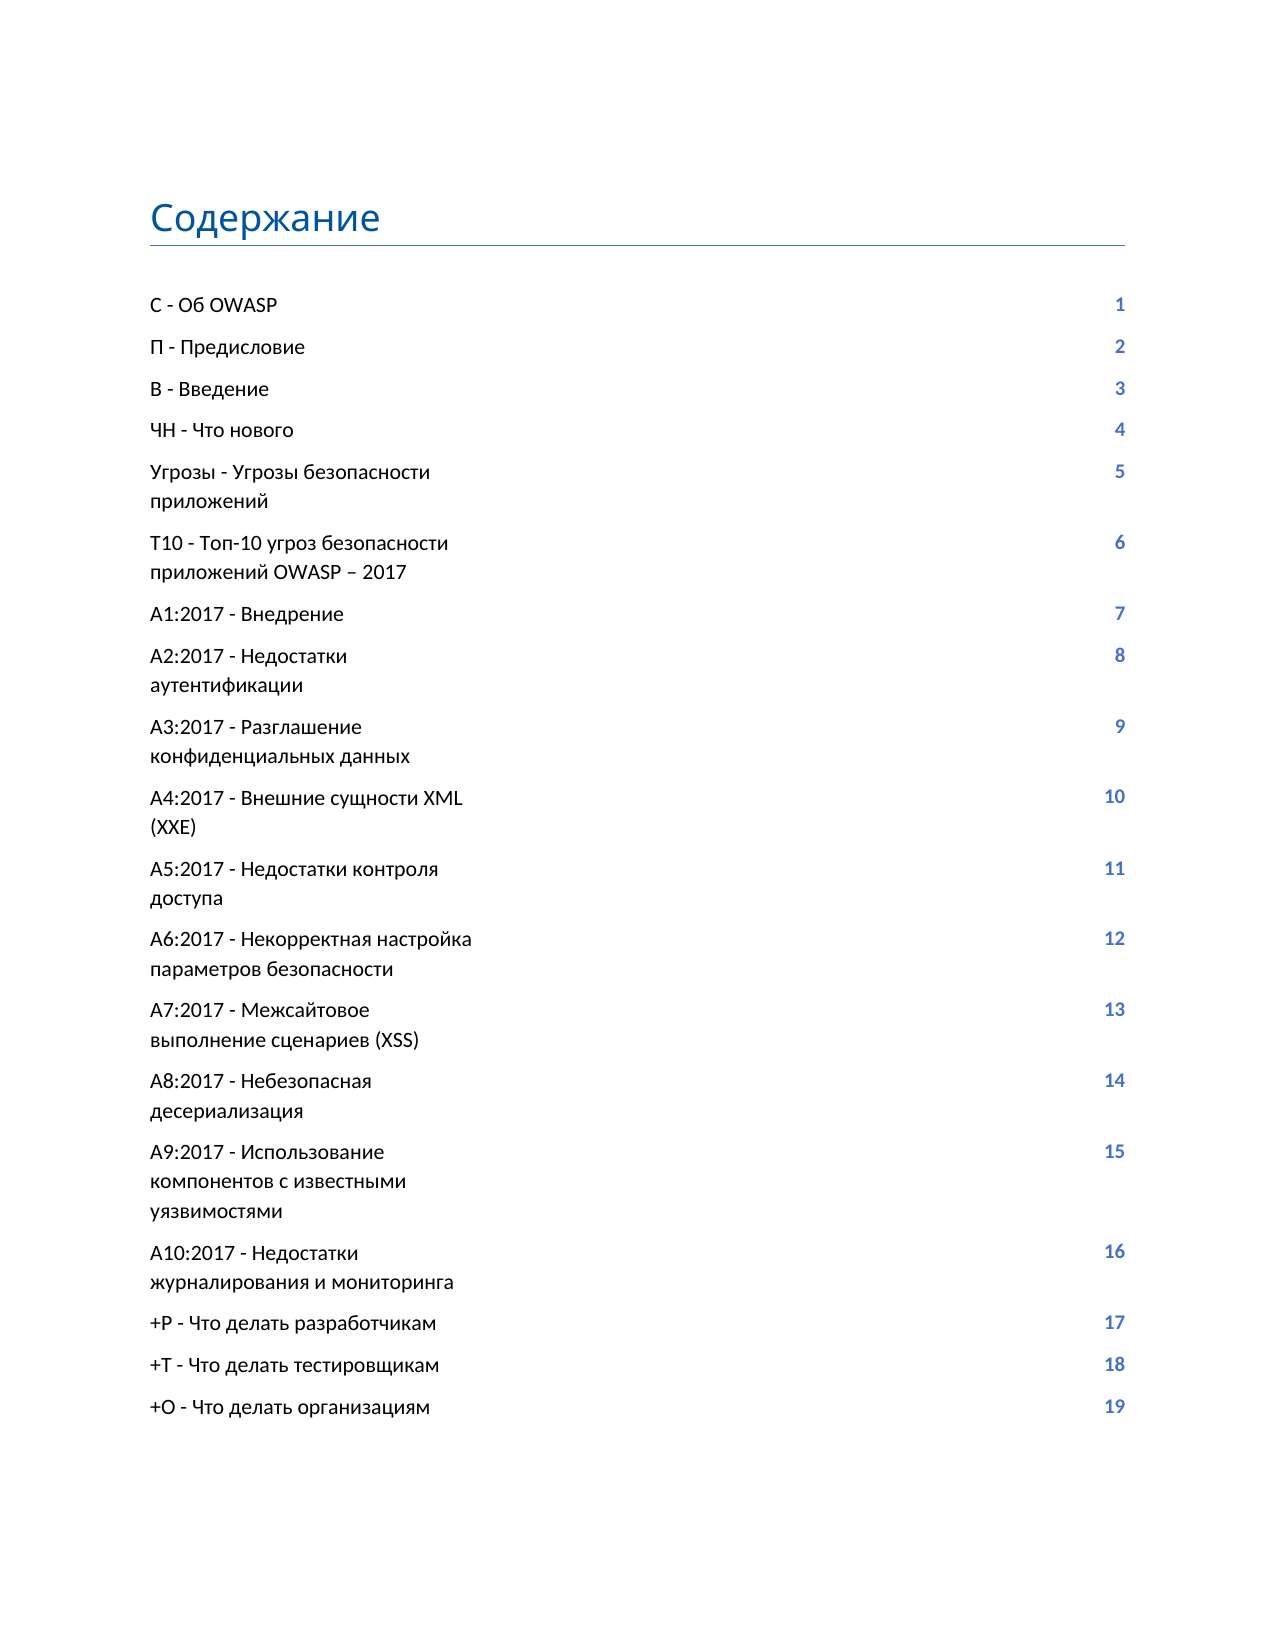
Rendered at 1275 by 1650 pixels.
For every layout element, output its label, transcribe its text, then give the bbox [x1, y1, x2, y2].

table_cell A4:2017 - Внешние сущности XML (XXE) [150, 784, 475, 855]
table_cell [475, 292, 800, 333]
table_cell 18 [800, 1351, 1125, 1393]
table_cell +Р - Что делать разработчикам [150, 1310, 475, 1351]
table_cell +Т - Что делать тестировщикам [150, 1351, 475, 1393]
table_cell A10:2017 - Недостатки журналирования и мониторинга [150, 1239, 475, 1309]
table_cell 4 [800, 417, 1125, 458]
table_cell 11 [800, 855, 1125, 926]
table_cell [475, 1351, 800, 1393]
table_cell С - Об OWASP [150, 292, 475, 333]
table_cell 16 [800, 1239, 1125, 1309]
table_cell A6:2017 - Некорректная настройка параметров безопасности [150, 926, 475, 997]
table_cell 14 [800, 1068, 1125, 1138]
table_cell [475, 1068, 800, 1138]
table_cell 2 [800, 333, 1125, 375]
table_cell 15 [800, 1139, 1125, 1239]
table_cell [475, 997, 800, 1067]
table_cell 8 [800, 642, 1125, 713]
table_cell 12 [800, 926, 1125, 997]
table_cell Т10 - Топ-10 угроз безопасности приложений OWASP – 2017 [150, 529, 475, 600]
table_cell ЧН - Что нового [150, 417, 475, 458]
table_cell [475, 926, 800, 997]
table_cell [475, 713, 800, 784]
table_cell A7:2017 - Межсайтовое выполнение сценариев (XSS) [150, 997, 475, 1067]
table_cell A1:2017 - Внедрение [150, 600, 475, 642]
table_cell [475, 600, 800, 642]
table_cell [475, 375, 800, 417]
table_cell П - Предисловие [150, 333, 475, 375]
table_cell A9:2017 - Использование компонентов с известными уязвимостями [150, 1139, 475, 1239]
table_cell A5:2017 - Недостатки контроля доступа [150, 855, 475, 926]
table_cell [475, 1310, 800, 1351]
table_cell 1 [800, 292, 1125, 333]
table_cell 3 [800, 375, 1125, 417]
table_cell [475, 529, 800, 600]
table_cell A3:2017 - Разглашение конфиденциальных данных [150, 713, 475, 784]
table_cell [475, 642, 800, 713]
table_cell [475, 333, 800, 375]
table_header [150, 250, 475, 292]
table_cell 6 [800, 529, 1125, 600]
table_cell A8:2017 - Небезопасная десериализация [150, 1068, 475, 1138]
table_cell [475, 855, 800, 926]
table_cell 5 [800, 458, 1125, 529]
table_cell A2:2017 - Недостатки аутентификации [150, 642, 475, 713]
table_cell 9 [800, 713, 1125, 784]
table_cell [475, 784, 800, 855]
table_cell [475, 458, 800, 529]
table_cell +О - Что делать организациям [150, 1393, 475, 1434]
table_cell [475, 417, 800, 458]
table_cell 7 [800, 600, 1125, 642]
table_cell 19 [800, 1393, 1125, 1434]
subtitle Содержание [150, 192, 1125, 245]
table_cell 17 [800, 1310, 1125, 1351]
table_cell 13 [800, 997, 1125, 1067]
table_header [475, 250, 800, 292]
table_cell В - Введение [150, 375, 475, 417]
table_cell Угрозы - Угрозы безопасности приложений [150, 458, 475, 529]
table_cell [475, 1393, 800, 1434]
table_cell 10 [800, 784, 1125, 855]
table_cell [475, 1139, 800, 1239]
table_cell [475, 1239, 800, 1309]
table_header [800, 250, 1125, 292]
